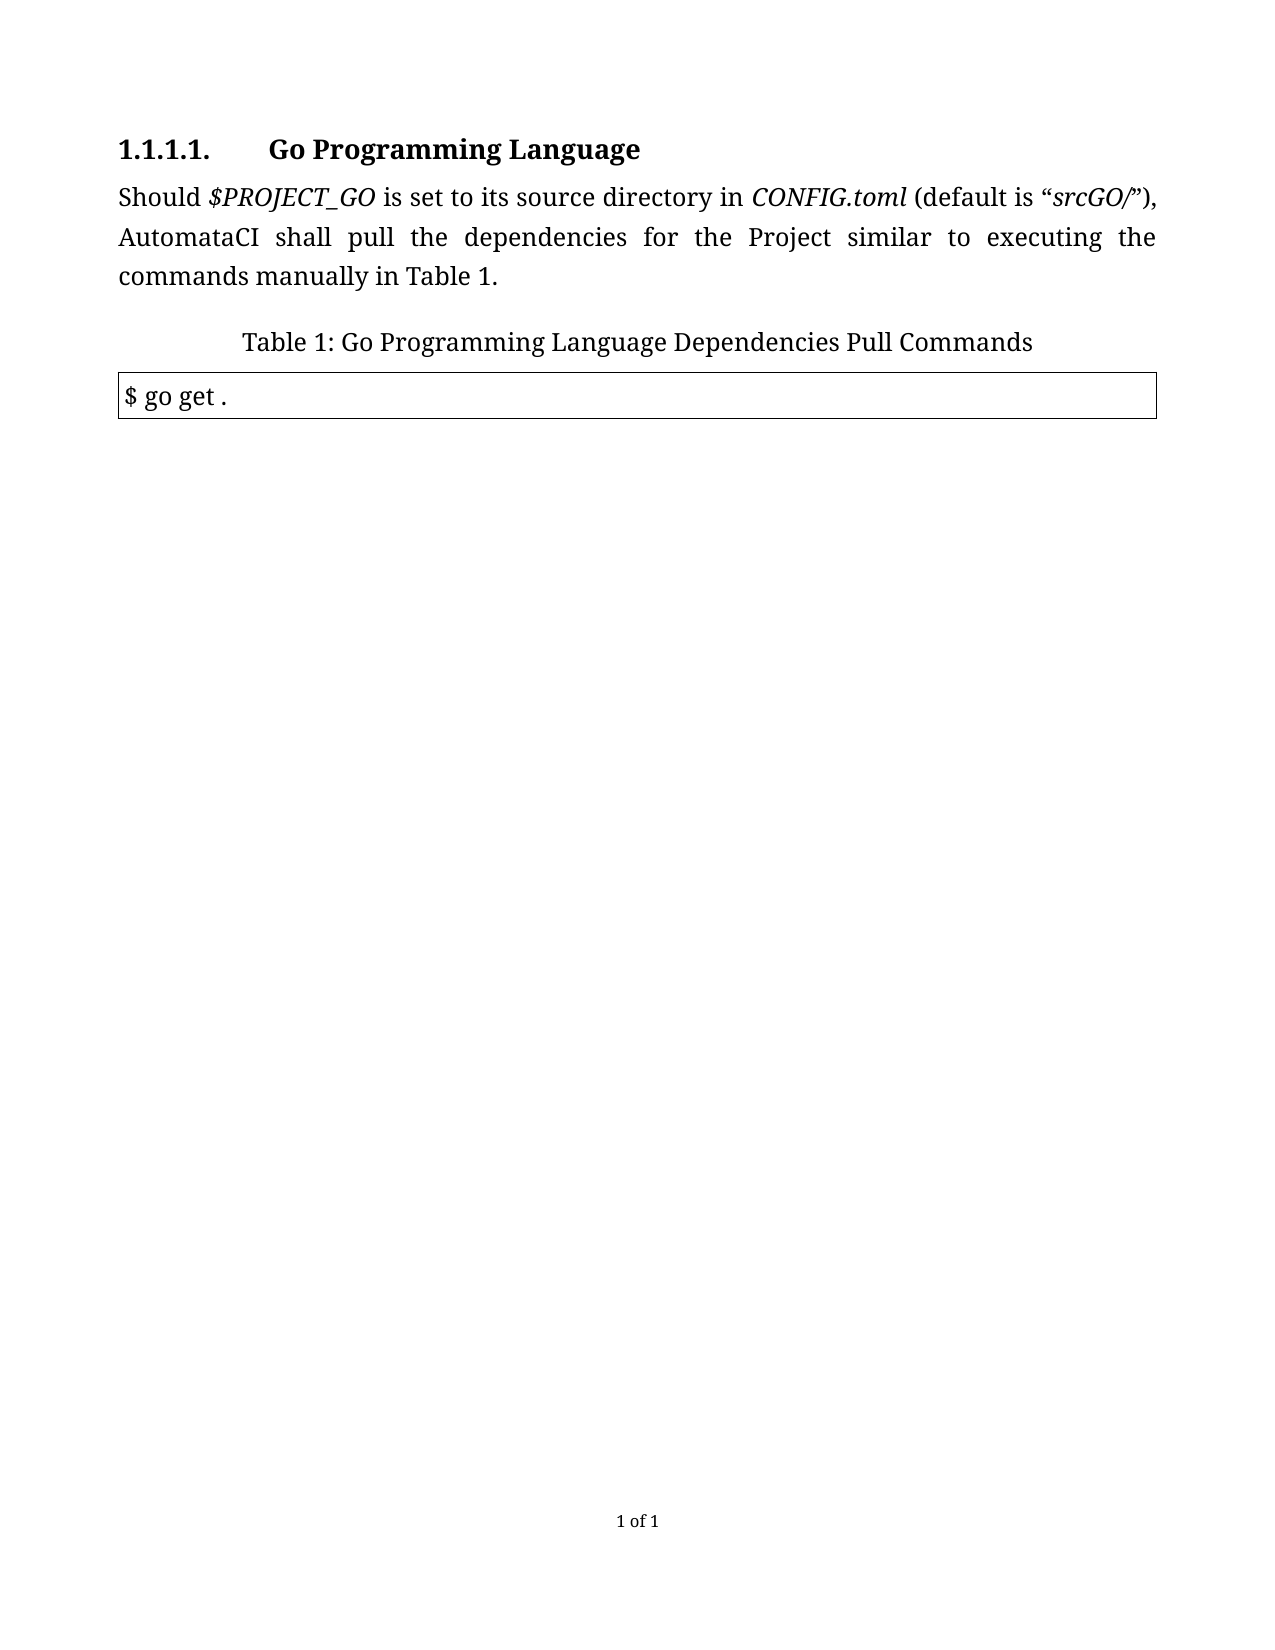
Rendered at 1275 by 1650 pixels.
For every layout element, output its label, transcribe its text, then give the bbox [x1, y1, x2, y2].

text Table 1: Go Programming Language Dependencies Pull Commands [118, 325, 1157, 359]
text Should $PROJECT_GO is set to its source directory in CONFIG.toml (default is “srcGO/”), AutomataCI shall pull the dependencies for the Project similar to executing the commands manually in Table 1. [118, 180, 1157, 292]
table_header $ go get . [119, 373, 1156, 418]
subtitle Go Programming Language [118, 131, 1157, 167]
